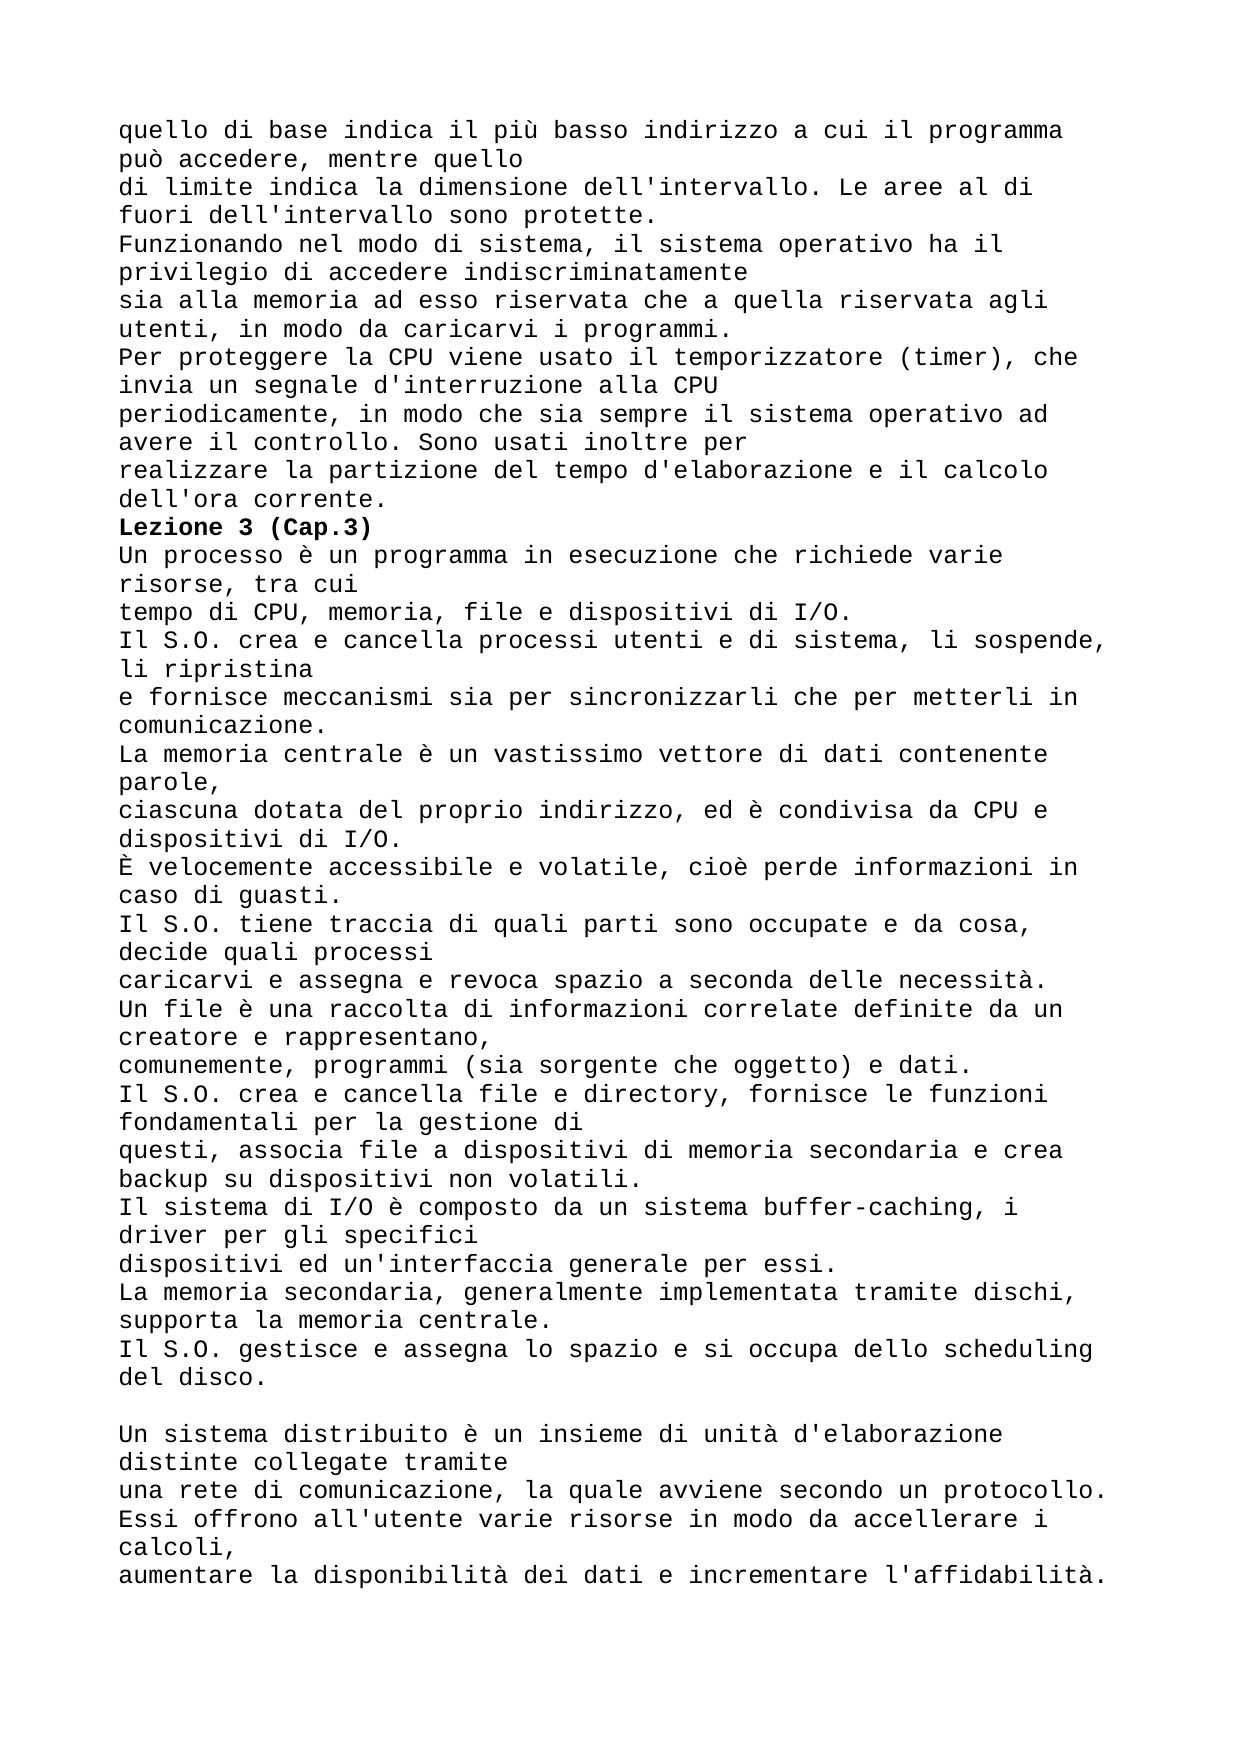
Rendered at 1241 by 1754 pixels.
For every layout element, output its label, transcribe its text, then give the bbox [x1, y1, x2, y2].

text Un sistema distribuito è un insieme di unità d'elaborazione distinte collegate tramite [118, 1421, 1122, 1478]
text Un processo è un programma in esecuzione che richiede varie risorse, tra cui [118, 543, 1122, 600]
text quello di base indica il più basso indirizzo a cui il programma può accedere, mentre quello [118, 118, 1122, 175]
text Il S.O. crea e cancella file e directory, fornisce le funzioni fondamentali per la gestione di [118, 1081, 1122, 1138]
text di limite indica la dimensione dell'intervallo. Le aree al di fuori dell'intervallo sono protette. [118, 175, 1122, 231]
text Funzionando nel modo di sistema, il sistema operativo ha il privilegio di accedere indiscriminatamente [118, 231, 1122, 288]
text caricarvi e assegna e revoca spazio a seconda delle necessità. [118, 968, 1122, 996]
text Un file è una raccolta di informazioni correlate definite da un creatore e rappresentano, [118, 996, 1122, 1053]
text La memoria centrale è un vastissimo vettore di dati contenente parole, [118, 741, 1122, 798]
text Il sistema di I/O è composto da un sistema buffer-caching, i driver per gli specifici [118, 1195, 1122, 1251]
text Il S.O. gestisce e assegna lo spazio e si occupa dello scheduling del disco. [118, 1336, 1122, 1393]
text Il S.O. tiene traccia di quali parti sono occupate e da cosa, decide quali processi [118, 911, 1122, 968]
text tempo di CPU, memoria, file e dispositivi di I/O. [118, 600, 1122, 628]
text aumentare la disponibilità dei dati e incrementare l'affidabilità. [118, 1563, 1122, 1591]
text periodicamente, in modo che sia sempre il sistema operativo ad avere il controllo. Sono usati inoltre per [118, 401, 1122, 458]
text Essi offrono all'utente varie risorse in modo da accellerare i calcoli, [118, 1506, 1122, 1563]
text sia alla memoria ad esso riservata che a quella riservata agli utenti, in modo da caricarvi i programmi. [118, 288, 1122, 345]
text Per proteggere la CPU viene usato il temporizzatore (timer), che invia un segnale d'interruzione alla CPU [118, 345, 1122, 401]
text Lezione 3 (Cap.3) [118, 515, 1122, 543]
text una rete di comunicazione, la quale avviene secondo un protocollo. [118, 1478, 1122, 1506]
text comunemente, programmi (sia sorgente che oggetto) e dati. [118, 1053, 1122, 1081]
text La memoria secondaria, generalmente implementata tramite dischi, supporta la memoria centrale. [118, 1280, 1122, 1336]
text questi, associa file a dispositivi di memoria secondaria e crea backup su dispositivi non volatili. [118, 1138, 1122, 1195]
text Il S.O. crea e cancella processi utenti e di sistema, li sospende, li ripristina [118, 628, 1122, 685]
text dispositivi ed un'interfaccia generale per essi. [118, 1251, 1122, 1280]
text realizzare la partizione del tempo d'elaborazione e il calcolo dell'ora corrente. [118, 458, 1122, 515]
text e fornisce meccanismi sia per sincronizzarli che per metterli in comunicazione. [118, 685, 1122, 741]
text ciascuna dotata del proprio indirizzo, ed è condivisa da CPU e dispositivi di I/O. [118, 798, 1122, 855]
text È velocemente accessibile e volatile, cioè perde informazioni in caso di guasti. [118, 855, 1122, 911]
